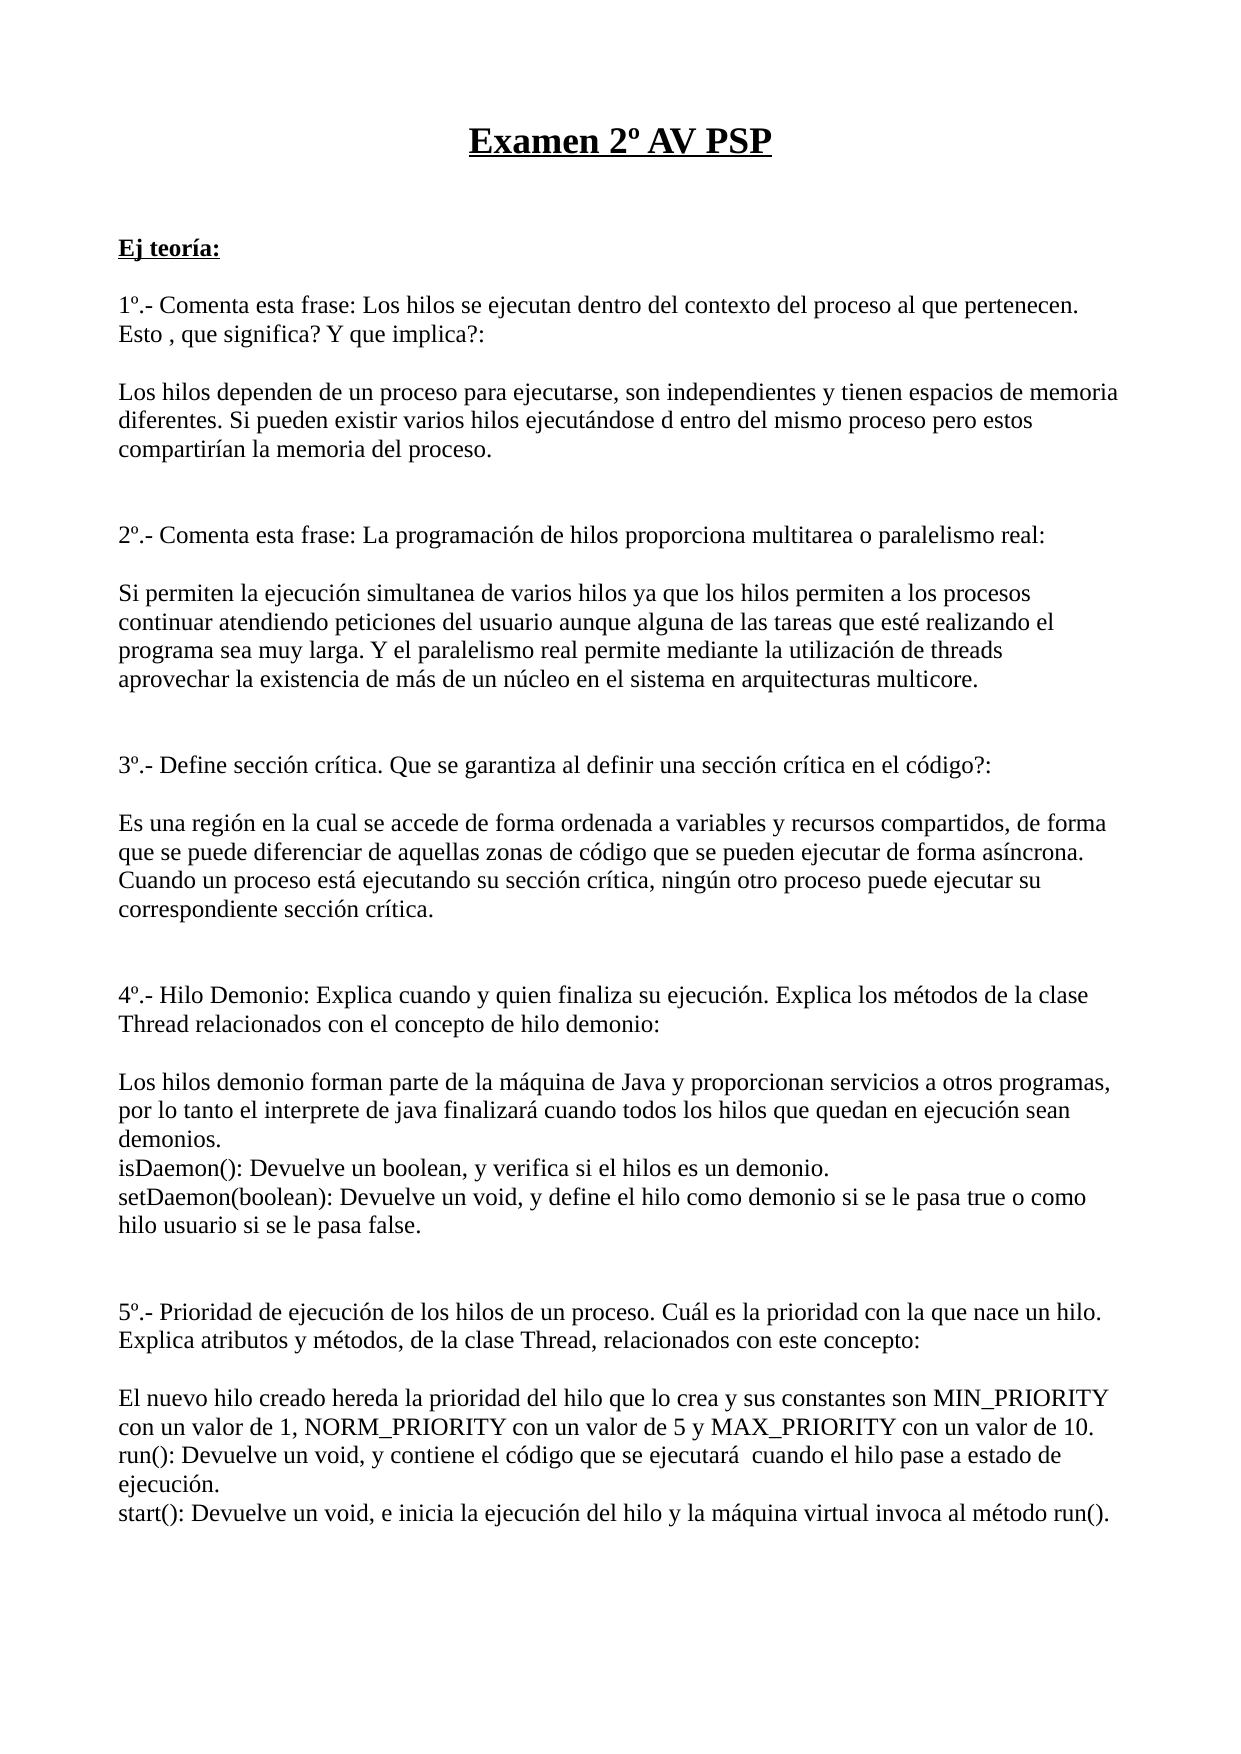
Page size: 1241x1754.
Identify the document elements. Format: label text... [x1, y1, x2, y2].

text Los hilos demonio forman parte de la máquina de Java y proporcionan servicios a otros programas, por lo tanto el interprete de java finalizará cuando todos los hilos que quedan en ejecución sean demonios. [118, 1067, 1122, 1153]
text Examen 2º AV PSP [118, 118, 1122, 161]
text Si permiten la ejecución simultanea de varios hilos ya que los hilos permiten a los procesos continuar atendiendo peticiones del usuario aunque alguna de las tareas que esté realizando el [118, 578, 1122, 636]
text run(): Devuelve un void, y contiene el código que se ejecutará cuando el hilo pase a estado de ejecución. [118, 1441, 1122, 1498]
text Los hilos dependen de un proceso para ejecutarse, son independientes y tienen espacios de memoria diferentes. Si pueden existir varios hilos ejecutándose d entro del mismo proceso pero estos compartirían la memoria del proceso. [118, 377, 1122, 463]
text Es una región en la cual se accede de forma ordenada a variables y recursos compartidos, de forma que se puede diferenciar de aquellas zonas de código que se pueden ejecutar de forma asíncrona. [118, 808, 1122, 866]
text 3º.- Define sección crítica. Que se garantiza al definir una sección crítica en el código?: [118, 751, 1122, 779]
text 5º.- Prioridad de ejecución de los hilos de un proceso. Cuál es la prioridad con la que nace un hilo. Explica atributos y métodos, de la clase Thread, relacionados con este concepto: [118, 1297, 1122, 1354]
text El nuevo hilo creado hereda la prioridad del hilo que lo crea y sus constantes son MIN_PRIORITY con un valor de 1, NORM_PRIORITY con un valor de 5 y MAX_PRIORITY con un valor de 10. [118, 1383, 1122, 1441]
text Ej teoría: [118, 233, 1122, 262]
text start(): Devuelve un void, e inicia la ejecución del hilo y la máquina virtual invoca al método run(). [118, 1498, 1122, 1527]
text isDaemon(): Devuelve un boolean, y verifica si el hilos es un demonio. [118, 1153, 1122, 1182]
text programa sea muy larga. Y el paralelismo real permite mediante la utilización de threads aprovechar la existencia de más de un núcleo en el sistema en arquitecturas multicore. [118, 636, 1122, 693]
text 4º.- Hilo Demonio: Explica cuando y quien finaliza su ejecución. Explica los métodos de la clase Thread relacionados con el concepto de hilo demonio: [118, 981, 1122, 1038]
text setDaemon(boolean): Devuelve un void, y define el hilo como demonio si se le pasa true o como hilo usuario si se le pasa false. [118, 1182, 1122, 1239]
text 2º.- Comenta esta frase: La programación de hilos proporciona multitarea o paralelismo real: [118, 521, 1122, 549]
text 1º.- Comenta esta frase: Los hilos se ejecutan dentro del contexto del proceso al que pertenecen. Esto , que significa? Y que implica?: [118, 291, 1122, 348]
text Cuando un proceso está ejecutando su sección crítica, ningún otro proceso puede ejecutar su correspondiente sección crítica. [118, 866, 1122, 923]
